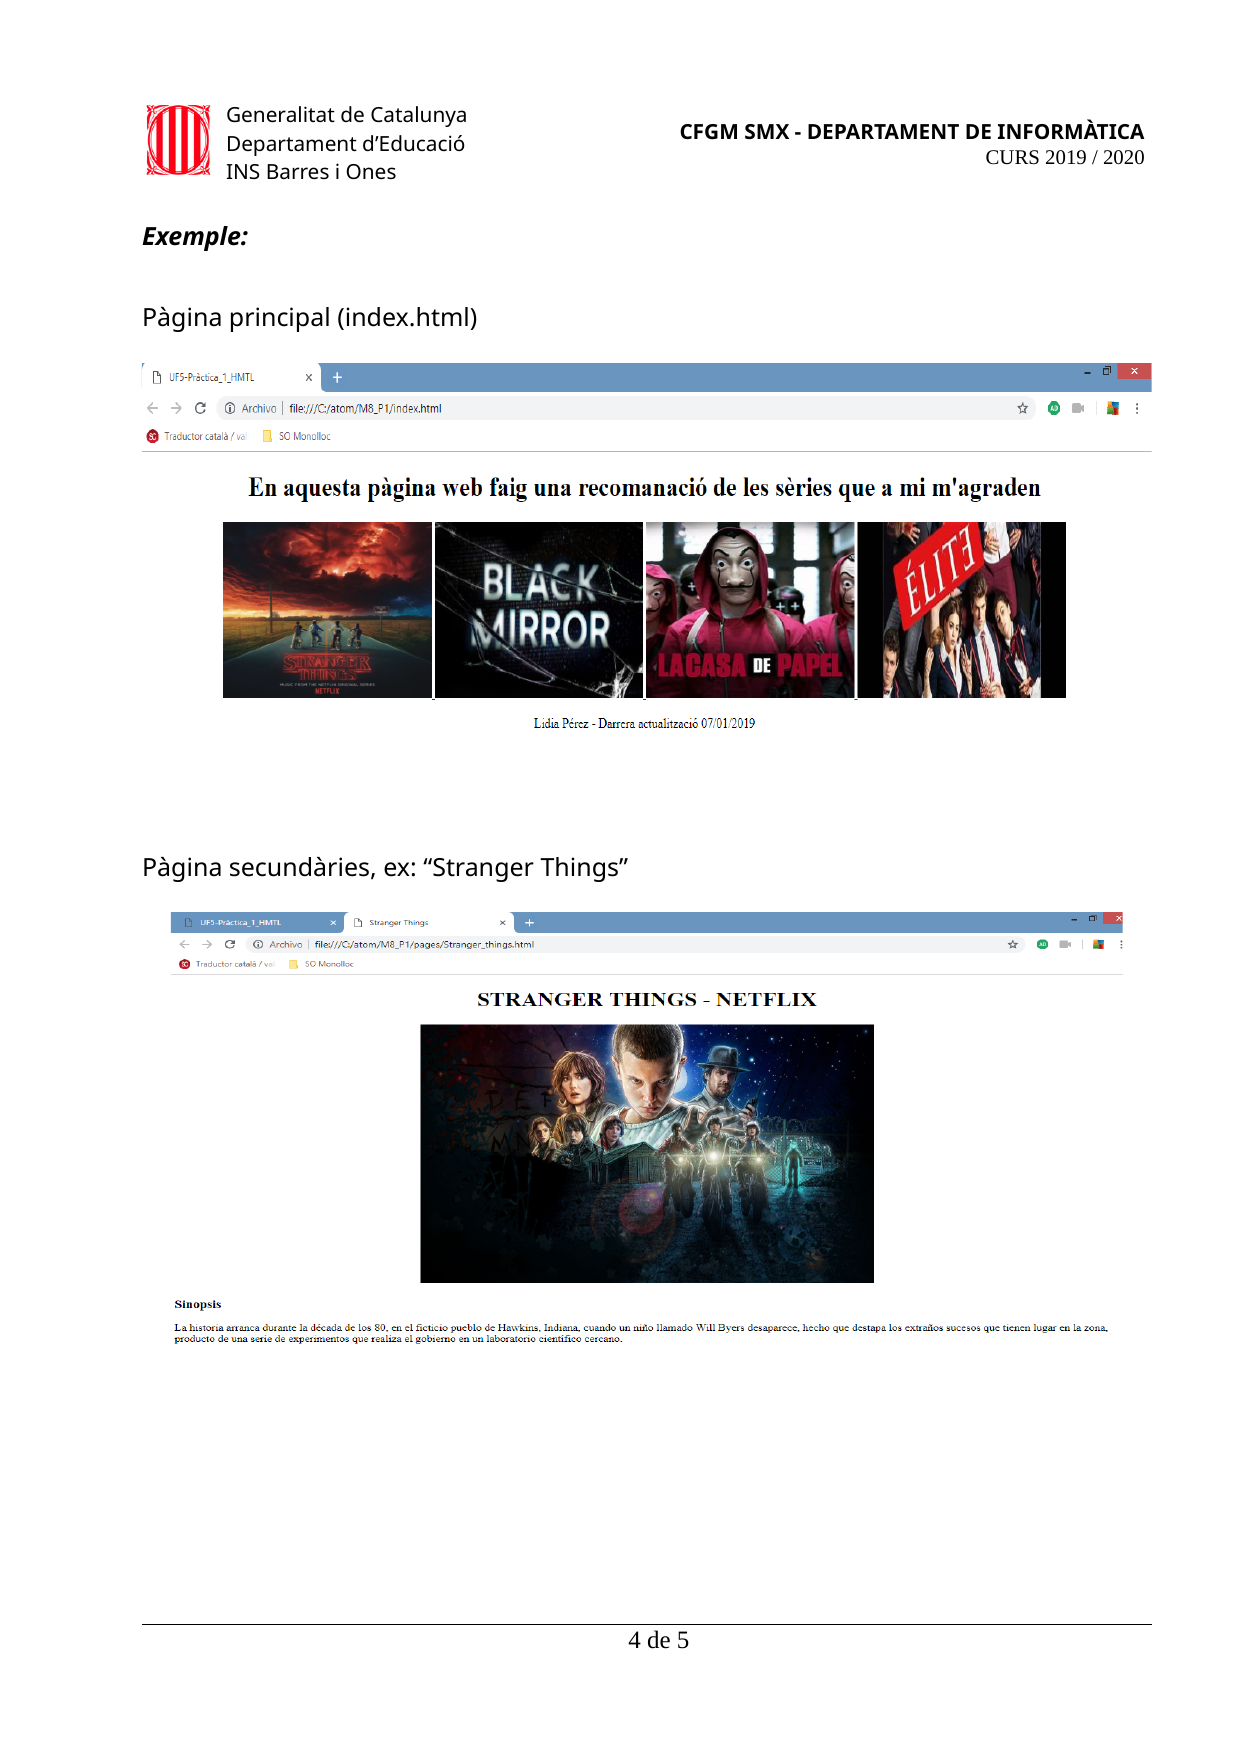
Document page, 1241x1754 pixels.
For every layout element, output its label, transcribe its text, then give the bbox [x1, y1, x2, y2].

picture [170, 912, 1123, 1352]
picture [141, 363, 1152, 752]
list Exemple: [142, 218, 1152, 252]
text Pàgina secundàries, ex: “Stranger Things” [142, 849, 1152, 883]
picture [141, 105, 214, 175]
list Pàgina principal (index.html) [142, 299, 1152, 334]
